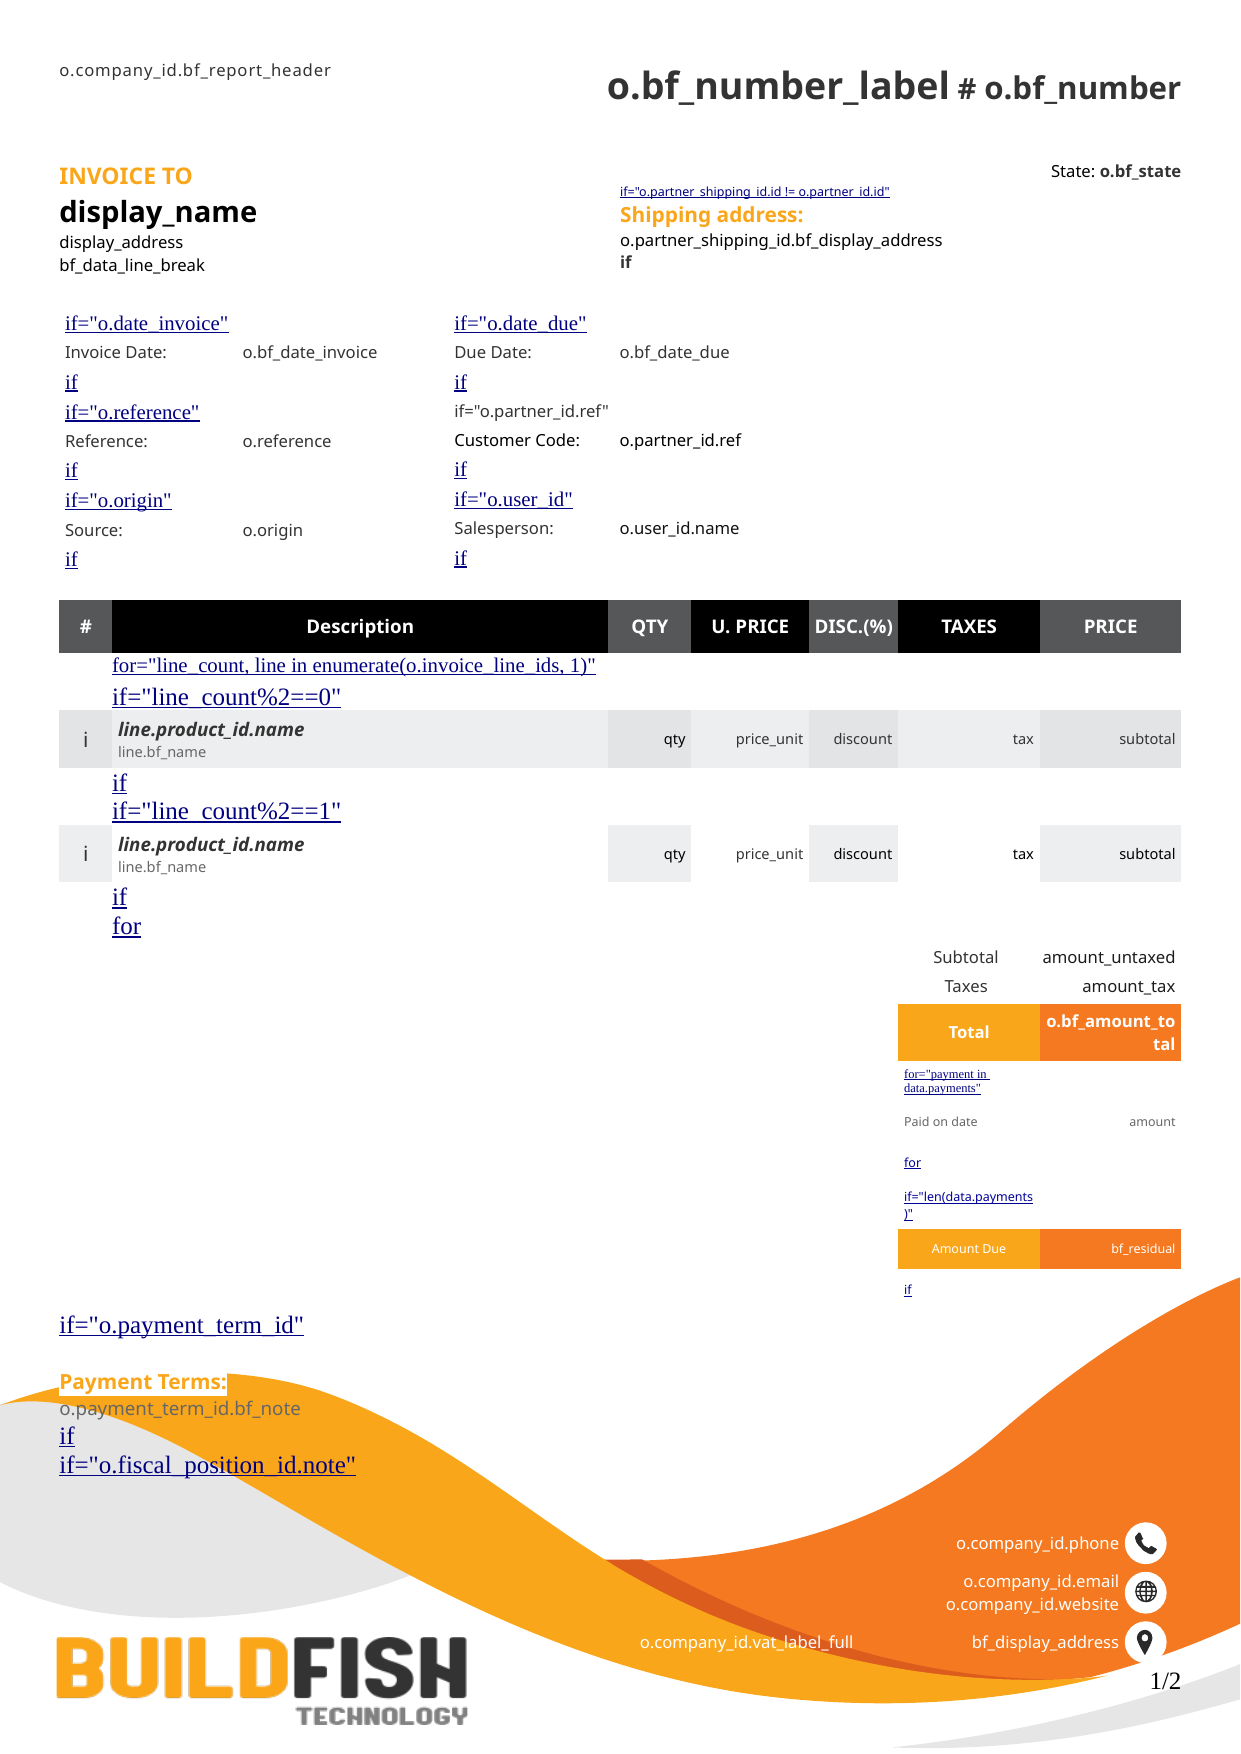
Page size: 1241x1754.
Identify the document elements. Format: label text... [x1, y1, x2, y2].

table_cell [59, 653, 112, 682]
table_cell [809, 1101, 898, 1142]
table_cell [898, 796, 1040, 825]
table_cell [809, 1142, 898, 1183]
table_cell [59, 1183, 112, 1229]
table_cell [691, 768, 809, 796]
table_cell [608, 1101, 691, 1142]
table_cell [112, 1269, 608, 1310]
table_cell [59, 1004, 112, 1061]
table_cell [691, 796, 809, 825]
table_cell [691, 653, 809, 682]
table_cell [59, 682, 112, 710]
table_cell [691, 682, 809, 710]
table_cell [59, 1061, 112, 1101]
table_cell Customer Code: [454, 422, 619, 451]
table_cell o.partner_id.ref [619, 422, 1181, 451]
table_cell [619, 364, 1181, 394]
table_header INVOICE TO display_name display_address bf_data_line_break [59, 154, 620, 276]
table_header if="o.date_due" [454, 305, 619, 335]
table_cell [619, 451, 1181, 481]
table_cell [608, 940, 691, 975]
table_cell [1040, 1183, 1181, 1229]
table_cell i [59, 710, 112, 768]
table_cell [691, 1061, 809, 1101]
table_cell if="line_count%2==0" [112, 682, 608, 710]
table_cell Total [898, 1004, 1040, 1061]
table_cell if [898, 1269, 1040, 1310]
table_cell [112, 1142, 608, 1183]
table_cell o.user_id.name [619, 511, 1181, 539]
table_cell [619, 394, 1181, 422]
table_cell [59, 796, 112, 825]
table_cell discount [809, 710, 898, 768]
table_cell [242, 541, 443, 571]
table_header U. PRICE [691, 600, 809, 653]
table_cell amount [1040, 1101, 1181, 1142]
table_cell [1040, 911, 1181, 940]
table_header Description [112, 600, 608, 653]
table_cell [809, 1061, 898, 1101]
table_cell bf_residual [1040, 1229, 1181, 1269]
table_cell [242, 452, 443, 482]
table_header if="o.date_invoice" [65, 305, 242, 335]
table_cell subtotal [1040, 825, 1181, 882]
table_cell [59, 768, 112, 796]
table_cell Source: [65, 512, 242, 541]
table_cell tax [898, 710, 1040, 768]
table_cell [59, 1269, 112, 1310]
table_cell [691, 1004, 809, 1061]
table_cell discount [809, 825, 898, 882]
text Payment Terms: [59, 1367, 1080, 1396]
table_header DISC.(%) [809, 600, 898, 653]
table_cell if [112, 768, 608, 796]
table_cell [898, 682, 1040, 710]
table_cell [898, 653, 1040, 682]
text if="o.payment_term_id" [59, 1310, 1169, 1339]
picture [56, 1637, 468, 1725]
table_cell [59, 1229, 112, 1269]
table_cell [1040, 653, 1181, 682]
table_cell [608, 883, 691, 911]
table_cell [691, 1183, 809, 1229]
table_cell [691, 1229, 809, 1269]
table_cell o.bf_date_due [619, 335, 1181, 364]
table_header [619, 305, 1181, 335]
table_cell amount_tax [1040, 975, 1181, 1003]
table_cell if="o.origin" [65, 482, 242, 512]
table_header QTY [608, 600, 691, 653]
table_cell [112, 975, 608, 1003]
table_cell [1040, 1142, 1181, 1183]
table_cell [809, 1004, 898, 1061]
table_cell o.bf_amount_total [1040, 1004, 1181, 1061]
table_cell [898, 768, 1040, 796]
table_cell Salesperson: [454, 511, 619, 539]
table_header TAXES [898, 600, 1040, 653]
table_cell for="line_count, line in enumerate(o.invoice_line_ids, 1)" [112, 653, 608, 682]
table_cell [242, 394, 443, 424]
table_cell [608, 1183, 691, 1229]
table_cell for [898, 1142, 1040, 1183]
table_cell price_unit [691, 825, 809, 882]
table_cell [608, 975, 691, 1003]
table_cell [112, 1183, 608, 1229]
table_cell [809, 653, 898, 682]
table_cell if [454, 364, 619, 394]
table_cell [112, 1101, 608, 1142]
table_cell [59, 1101, 112, 1142]
table_cell [809, 1269, 898, 1310]
table_cell [59, 911, 112, 940]
table_cell [112, 1061, 608, 1101]
table_cell if [65, 364, 242, 394]
table_cell [59, 940, 112, 975]
table_cell [242, 482, 443, 512]
table_cell o.bf_date_invoice [242, 335, 443, 364]
table_cell [112, 940, 608, 975]
table_cell [1040, 768, 1181, 796]
table_cell if="o.partner_id.ref" [454, 394, 619, 422]
table_cell [608, 1229, 691, 1269]
table_cell [608, 796, 691, 825]
table_cell if="len(data.payments)" [898, 1183, 1040, 1229]
table_cell Taxes [898, 975, 1040, 1003]
table_cell Paid on date [898, 1101, 1040, 1142]
table_cell [809, 1183, 898, 1229]
table_cell [242, 364, 443, 394]
table_cell if [65, 452, 242, 482]
table_cell [691, 911, 809, 940]
table_cell [59, 1142, 112, 1183]
table_header # [59, 600, 112, 653]
table_cell [691, 1101, 809, 1142]
table_cell [691, 1269, 809, 1310]
table_cell tax [898, 825, 1040, 882]
table_cell [809, 768, 898, 796]
table_cell Amount Due [898, 1229, 1040, 1269]
table_cell [619, 540, 1181, 569]
table_cell [59, 975, 112, 1003]
table_cell if="o.user_id" [454, 481, 619, 511]
table_cell for="payment in data.payments" [898, 1061, 1040, 1101]
table_cell [608, 682, 691, 710]
table_cell [608, 768, 691, 796]
table_cell [809, 796, 898, 825]
table_cell [809, 911, 898, 940]
table_cell [898, 911, 1040, 940]
table_cell line.product_id.name line.bf_name [112, 825, 608, 882]
table_cell [608, 1061, 691, 1101]
table_cell [1040, 883, 1181, 911]
table_header PRICE [1040, 600, 1181, 653]
table_cell Due Date: [454, 335, 619, 364]
table_cell qty [608, 825, 691, 882]
table_cell [619, 481, 1181, 511]
table_cell [608, 1269, 691, 1310]
table_cell amount_untaxed [1040, 940, 1181, 975]
table_cell [809, 940, 898, 975]
table_cell subtotal [1040, 710, 1181, 768]
table_header [242, 305, 443, 335]
table_cell if [112, 883, 608, 911]
text if="o.fiscal_position_id.note" [444, 1450, 977, 1478]
table_cell if="o.reference" [65, 394, 242, 424]
table_cell [608, 1142, 691, 1183]
table_cell [691, 940, 809, 975]
table_cell [112, 1229, 608, 1269]
table_cell price_unit [691, 710, 809, 768]
table_cell [898, 883, 1040, 911]
table_cell [608, 1004, 691, 1061]
table_cell Subtotal [898, 940, 1040, 975]
table_cell o.origin [242, 512, 443, 541]
table_cell if [454, 451, 619, 481]
table_cell [809, 1229, 898, 1269]
table_cell if [65, 541, 242, 571]
table_cell [1040, 1061, 1181, 1101]
table_header [443, 305, 454, 571]
table_cell [1040, 796, 1181, 825]
table_cell [1040, 1269, 1181, 1310]
table_cell [691, 975, 809, 1003]
table_cell Invoice Date: [65, 335, 242, 364]
table_cell [809, 975, 898, 1003]
text if [393, 1421, 1012, 1450]
table_cell [809, 883, 898, 911]
table_cell [608, 911, 691, 940]
table_cell o.reference [242, 424, 443, 452]
table_cell [59, 883, 112, 911]
table_cell if [454, 540, 619, 569]
table_header State: o.bf_state if="o.partner_shipping_id.id != o.partner_id.id" Shipping address: o.partner_shipping_id.bf_display_address if [620, 154, 1181, 276]
table_cell [809, 682, 898, 710]
table_cell [112, 1004, 608, 1061]
table_cell i [59, 825, 112, 882]
table_cell [1040, 682, 1181, 710]
table_cell [691, 1142, 809, 1183]
table_cell if="line_count%2==1" [112, 796, 608, 825]
text o.payment_term_id.bf_note [338, 1396, 1042, 1421]
table_cell for [112, 911, 608, 940]
table_cell Reference: [65, 424, 242, 452]
table_cell qty [608, 710, 691, 768]
table_cell line.product_id.name line.bf_name [112, 710, 608, 768]
table_cell [691, 883, 809, 911]
table_cell [608, 653, 691, 682]
